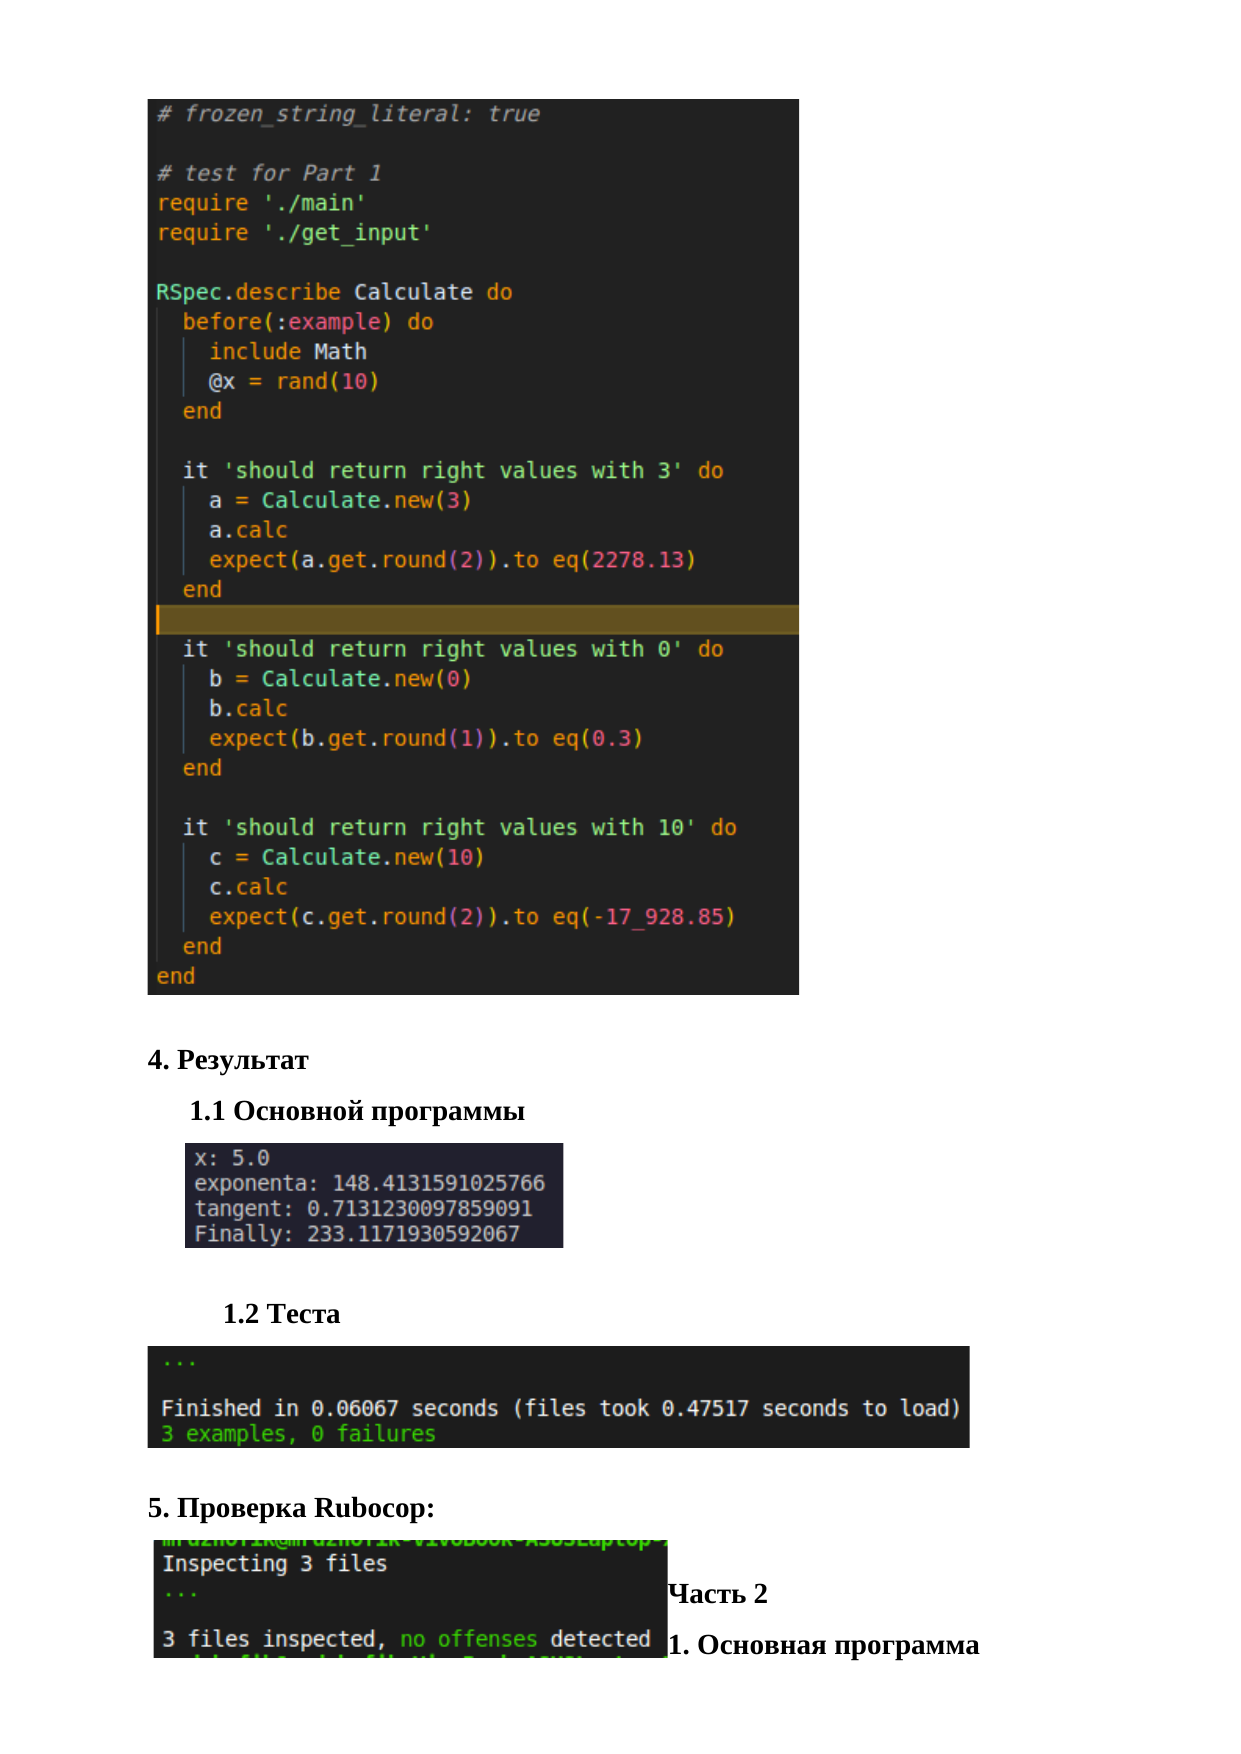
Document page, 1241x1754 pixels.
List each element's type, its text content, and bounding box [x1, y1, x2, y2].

text Часть 2 [668, 1577, 1181, 1610]
text 4. Результат [148, 1042, 1181, 1076]
text 5. Проверка Rubocop: [148, 1490, 1181, 1524]
picture [147, 99, 800, 995]
picture [185, 1143, 564, 1248]
list 1.2 Теста [185, 1296, 1181, 1329]
text 1. Основная программа [148, 1627, 1181, 1660]
list 1.1 Основной программы [154, 1093, 1181, 1126]
picture [153, 1540, 668, 1658]
text [148, 1577, 153, 1610]
picture [147, 1346, 970, 1448]
